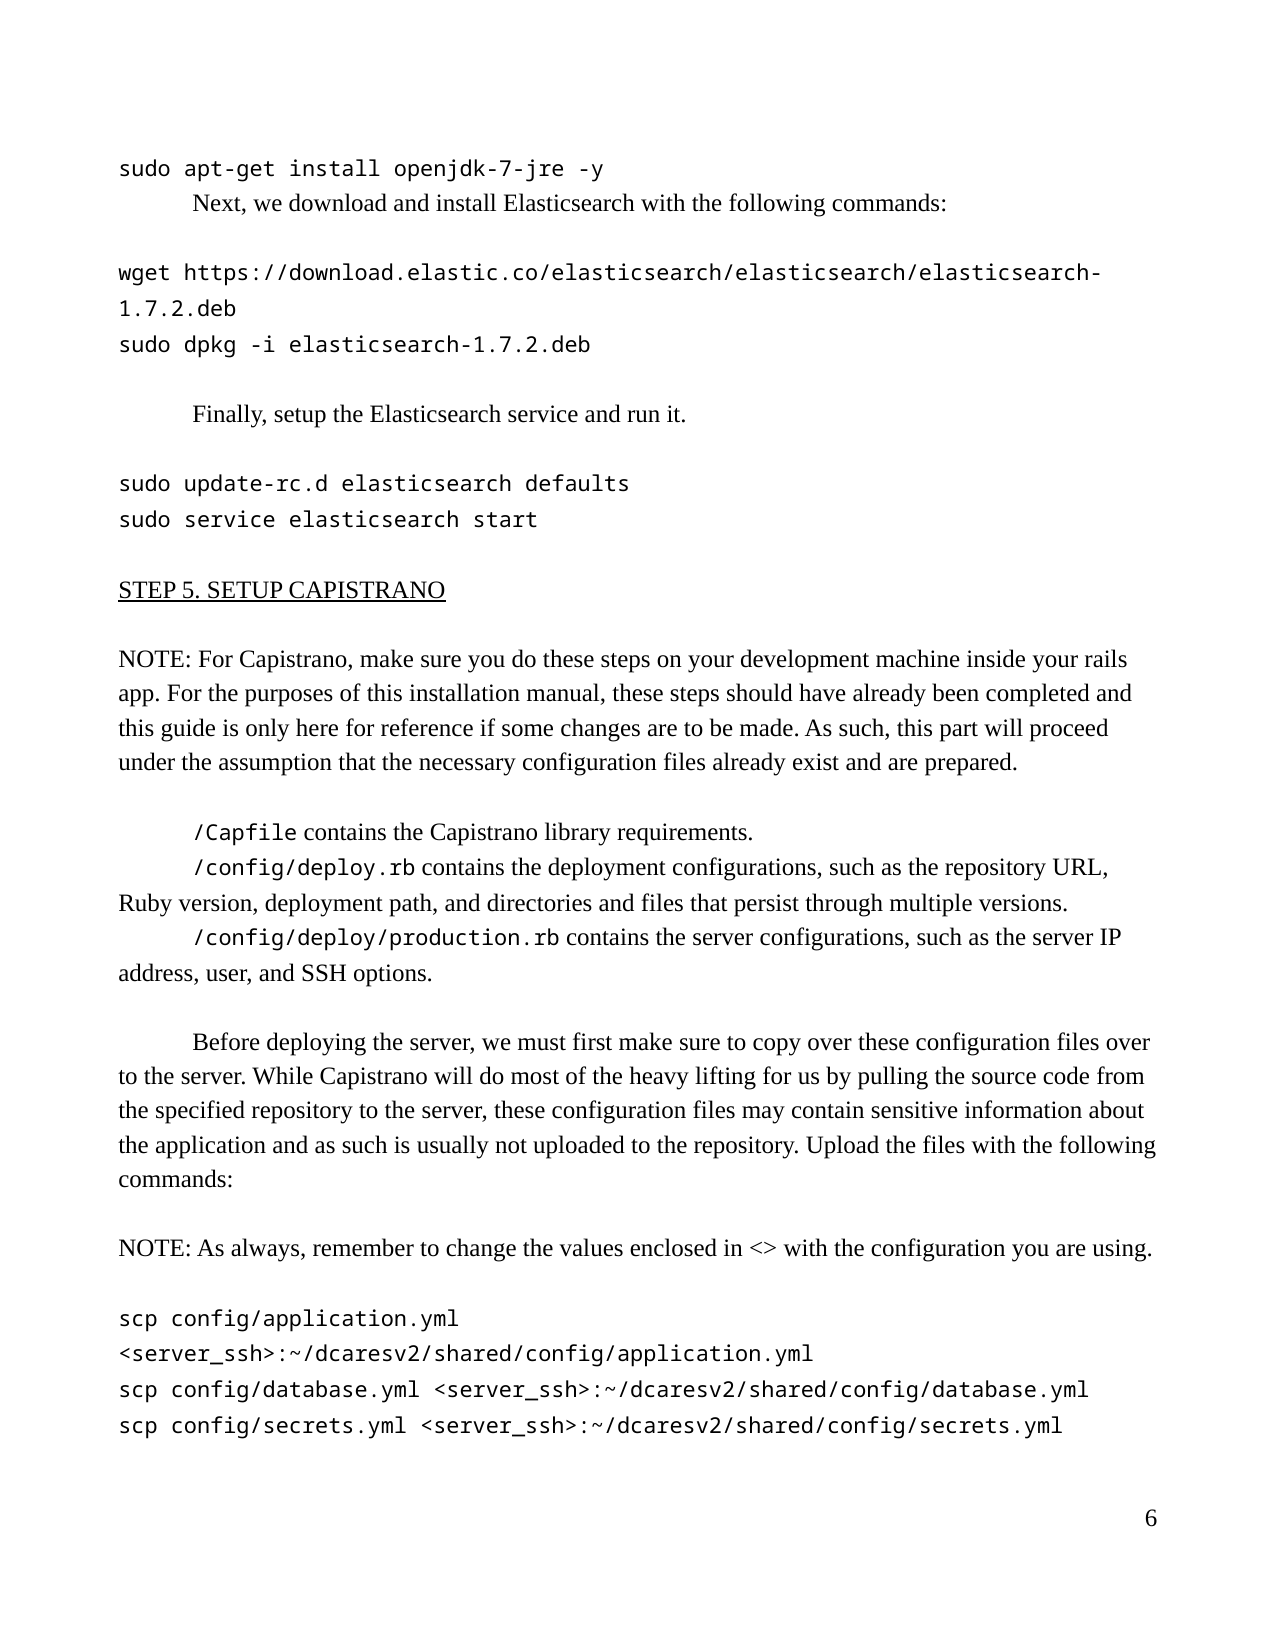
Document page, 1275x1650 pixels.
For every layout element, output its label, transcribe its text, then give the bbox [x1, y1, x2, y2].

text sudo apt-get install openjdk-7-jre -y [118, 153, 1157, 182]
text scp config/application.yml <server_ssh>:~/dcaresv2/shared/config/application.yml [118, 1302, 1157, 1368]
text /config/deploy/production.rb contains the server configurations, such as the server IP address, user, and SSH options. [118, 922, 1157, 986]
text Finally, setup the Elasticsearch service and run it. [118, 399, 1157, 428]
text NOTE: For Capistrano, make sure you do these steps on your development machine inside your rails app. For the purposes of this installation manual, these steps should have already been completed and this guide is only here for reference if some changes are to be made. As such, this part will proceed under the assumption that the necessary configuration files already exist and are prepared. [118, 644, 1157, 776]
text sudo update-rc.d elasticsearch defaults [118, 468, 1157, 498]
text NOTE: As always, remember to change the values enclosed in <> with the configuration you are using. [118, 1233, 1157, 1262]
text Before deploying the server, we must first make sure to copy over these configuration files over to the server. While Capistrano will do most of the heavy lifting for us by pulling the source code from the specified repository to the server, these configuration files may contain sensitive information about the application and as such is usually not uploaded to the repository. Upload the files with the following commands: [118, 1027, 1157, 1193]
text wget https://download.elastic.co/elasticsearch/elasticsearch/elasticsearch-1.7.2.deb [118, 257, 1157, 323]
text Next, we download and install Elasticsearch with the following commands: [118, 188, 1157, 217]
text /Capfile contains the Capistrano library requirements. [118, 816, 1157, 846]
text STEP 5. SETUP CAPISTRANO [118, 575, 1157, 604]
text scp config/database.yml <server_ssh>:~/dcaresv2/shared/config/database.yml [118, 1374, 1157, 1404]
text sudo service elasticsearch start [118, 504, 1157, 533]
text sudo dpkg -i elasticsearch-1.7.2.deb [118, 329, 1157, 358]
text scp config/secrets.yml <server_ssh>:~/dcaresv2/shared/config/secrets.yml [118, 1410, 1157, 1439]
text /config/deploy.rb contains the deployment configurations, such as the repository URL, Ruby version, deployment path, and directories and files that persist through multiple versions. [118, 852, 1157, 916]
